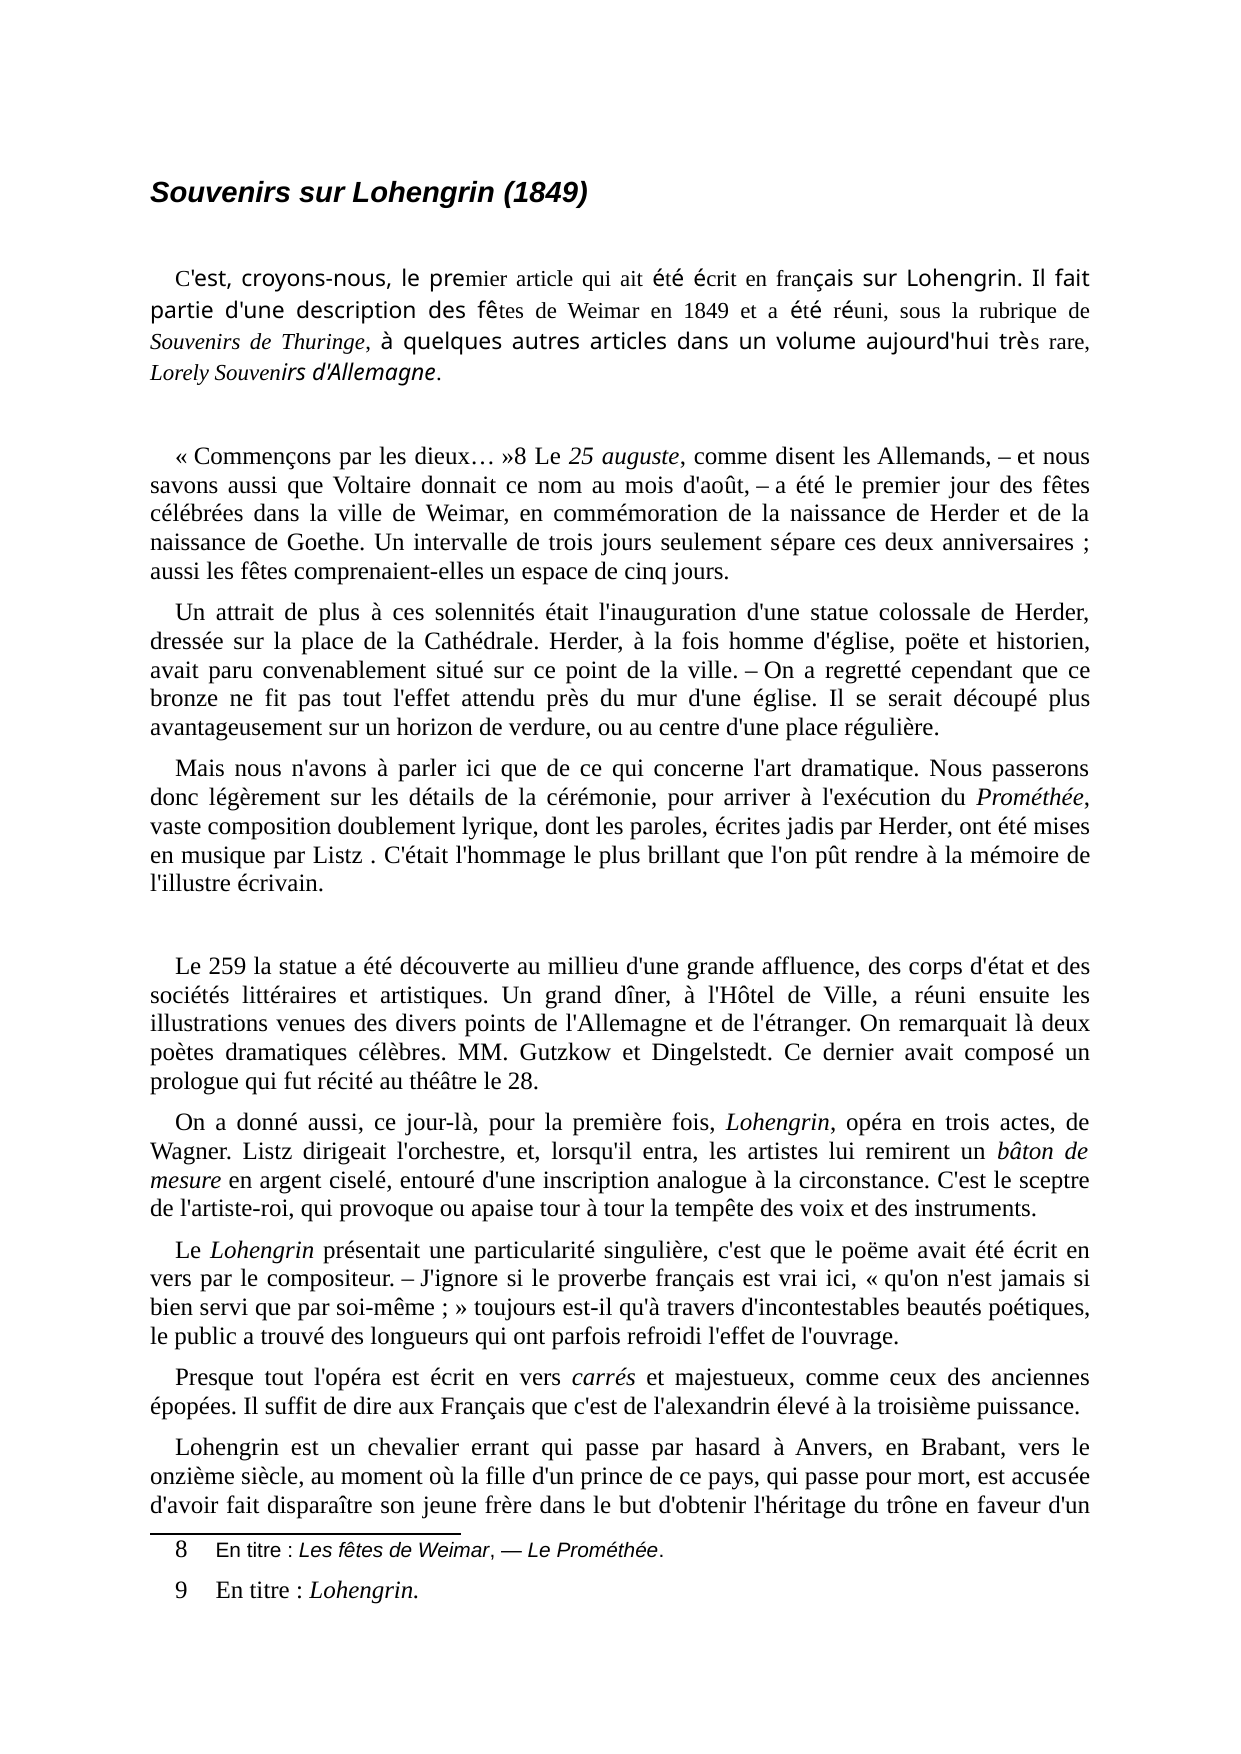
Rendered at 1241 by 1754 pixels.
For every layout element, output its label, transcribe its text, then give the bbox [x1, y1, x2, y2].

text Un attrait de plus à ces solennités était l'inauguration d'une statue colossale de Herder, dressée sur la place de la Cathédrale. Herder, à la fois homme d'église, poëte et historien, avait paru convenablement situé sur ce point de la ville. – On a regretté cependant que ce bronze ne fit pas tout l'effet attendu près du mur d'une église. Il se serait découpé plus avantageusement sur un horizon de verdure, ou au centre d'une place régulière. [150, 597, 1090, 741]
text Mais nous n'avons à parler ici que de ce qui concerne l'art dramatique. Nous passerons donc légèrement sur les détails de la cérémonie, pour arriver à l'exécution du Prométhée, vaste composition doublement lyrique, dont les paroles, écrites jadis par Herder, ont été mises en musique par Listz . C'était l'hommage le plus brillant que l'on pût rendre à la mémoire de l'illustre écrivain. [150, 753, 1090, 897]
text Presque tout l'opéra est écrit en vers carrés et majestueux, comme ceux des anciennes épopées. Il suffit de dire aux Français que c'est de l'alexandrin élevé à la troisième puissance. [150, 1362, 1090, 1420]
text On a donné aussi, ce jour-là, pour la première fois, Lohengrin, opéra en trois actes, de Wagner. Listz dirigeait l'orchestre, et, lorsqu'il entra, les artistes lui remirent un bâton de mesure en argent ciselé, entouré d'une inscription analogue à la circonstance. C'est le sceptre de l'artiste-roi, qui provoque ou apaise tour à tour la tempête des voix et des instruments. [150, 1107, 1090, 1222]
text Lohengrin est un chevalier errant qui passe par hasard à Anvers, en Brabant, vers le onzième siècle, au moment où la fille d'un prince de ce pays, qui passe pour mort, est accusée d'avoir fait disparaître son jeune frère dans le but d'obtenir l'héritage du trône en faveur d'un [150, 1432, 1090, 1518]
text Le 25 la statue a été découverte au millieu d'une grande affluence, des corps d'état et des sociétés littéraires et artistiques. Un grand dîner, à l'Hôtel de Ville, a réuni ensuite les illustrations venues des divers points de l'Allemagne et de l'étranger. On remarquait là deux poètes dramatiques célèbres. MM. Gutzkow et Dingelstedt. Ce dernier avait composé un prologue qui fut récité au théâtre le 28. [150, 951, 1090, 1095]
text « Commençons par les dieux… » Le 25 auguste, comme disent les Allemands, – et nous savons aussi que Voltaire donnait ce nom au mois d'août, – a été le premier jour des fêtes célébrées dans la ville de Weimar, en commémoration de la naissance de Herder et de la naissance de Goethe. Un intervalle de trois jours seulement sépare ces deux anniversaires ; aussi les fêtes comprenaient-elles un espace de cinq jours. [150, 441, 1090, 585]
text En titre : Les fêtes de Weimar, — Le Prométhée. [150, 1534, 1090, 1563]
text C'est, croyons-nous, le premier article qui ait été écrit en français sur Lohengrin. Il fait partie d'une description des fêtes de Weimar en 1849 et a été réuni, sous la rubrique de Souvenirs de Thuringe, à quelques autres articles dans un volume aujourd'hui très rare, Lorely Souvenirs d'Allemagne. [150, 262, 1090, 387]
text Le Lohengrin présentait une particularité singulière, c'est que le poëme avait été écrit en vers par le compositeur. – J'ignore si le proverbe français est vrai ici, « qu'on n'est jamais si bien servi que par soi-même ; » toujours est-il qu'à travers d'incontestables beautés poétiques, le public a trouvé des longueurs qui ont parfois refroidi l'effet de l'ouvrage. [150, 1235, 1090, 1350]
subtitle Souvenirs sur Lohengrin (1849) [150, 175, 1090, 208]
text En titre : Lohengrin. [150, 1575, 1090, 1604]
